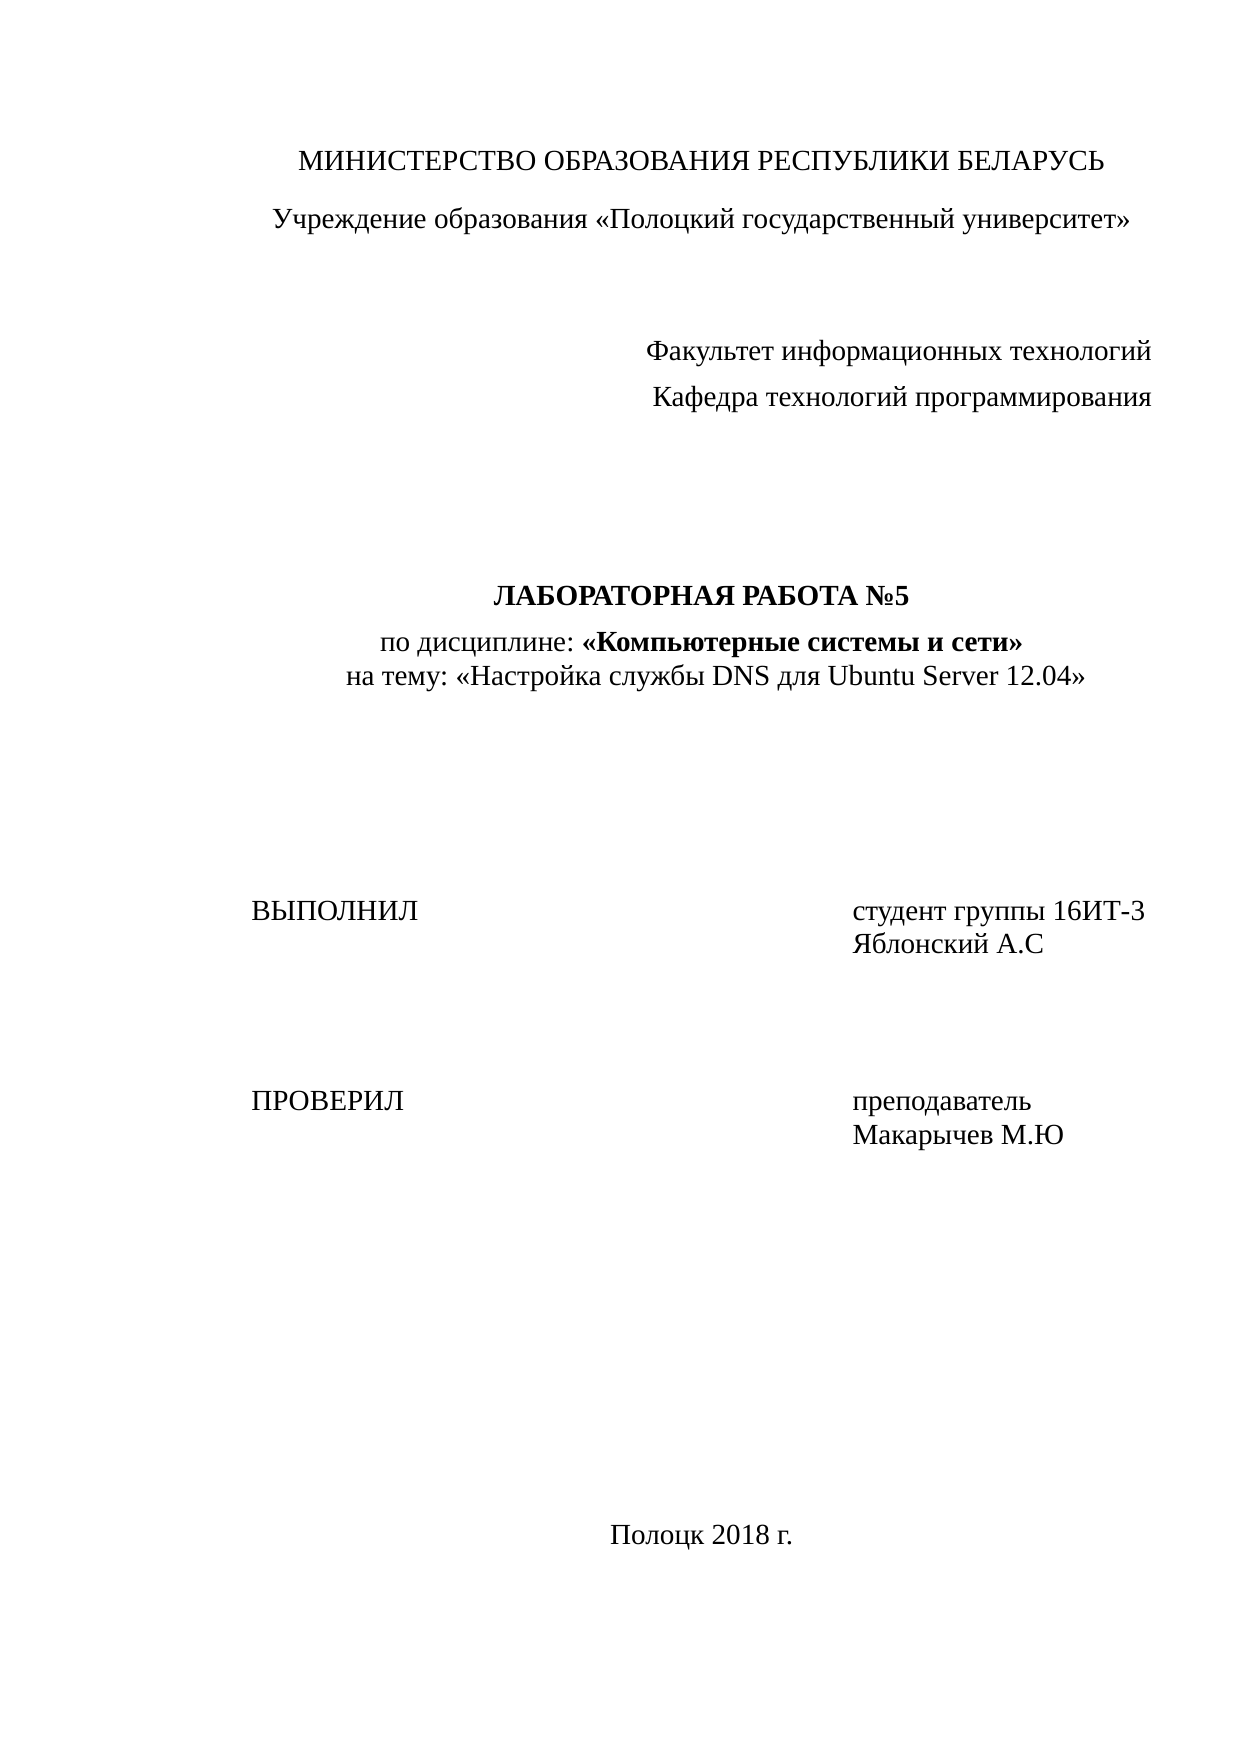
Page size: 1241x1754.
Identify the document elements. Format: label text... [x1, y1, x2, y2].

text на тему: «Настройка службы DNS для Ubuntu Server 12.04» [206, 658, 1152, 692]
text ВЫПОЛНИЛ студент группы 16ИТ-3 [177, 893, 1152, 926]
text Факультет информационных технологий [206, 333, 1152, 367]
text Кафедра технологий программирования [177, 379, 1152, 413]
text МИНИСТЕРСТВО ОБРАЗОВАНИЯ РЕСПУБЛИКИ БЕЛАРУСЬ [177, 143, 1152, 177]
text по дисциплине: «Компьютерные системы и сети» [177, 624, 1152, 658]
text ПРОВЕРИЛ преподаватель [177, 1083, 1152, 1117]
text Макарычев М.Ю [177, 1117, 1152, 1150]
text Учреждение образования «Полоцкий государственный университет» [177, 202, 1152, 235]
text Яблонский А.С [206, 926, 1152, 960]
text Полоцк 2018 г. [177, 1517, 1152, 1551]
text ЛАБОРАТОРНАЯ РАБОТА №5 [177, 578, 1152, 612]
